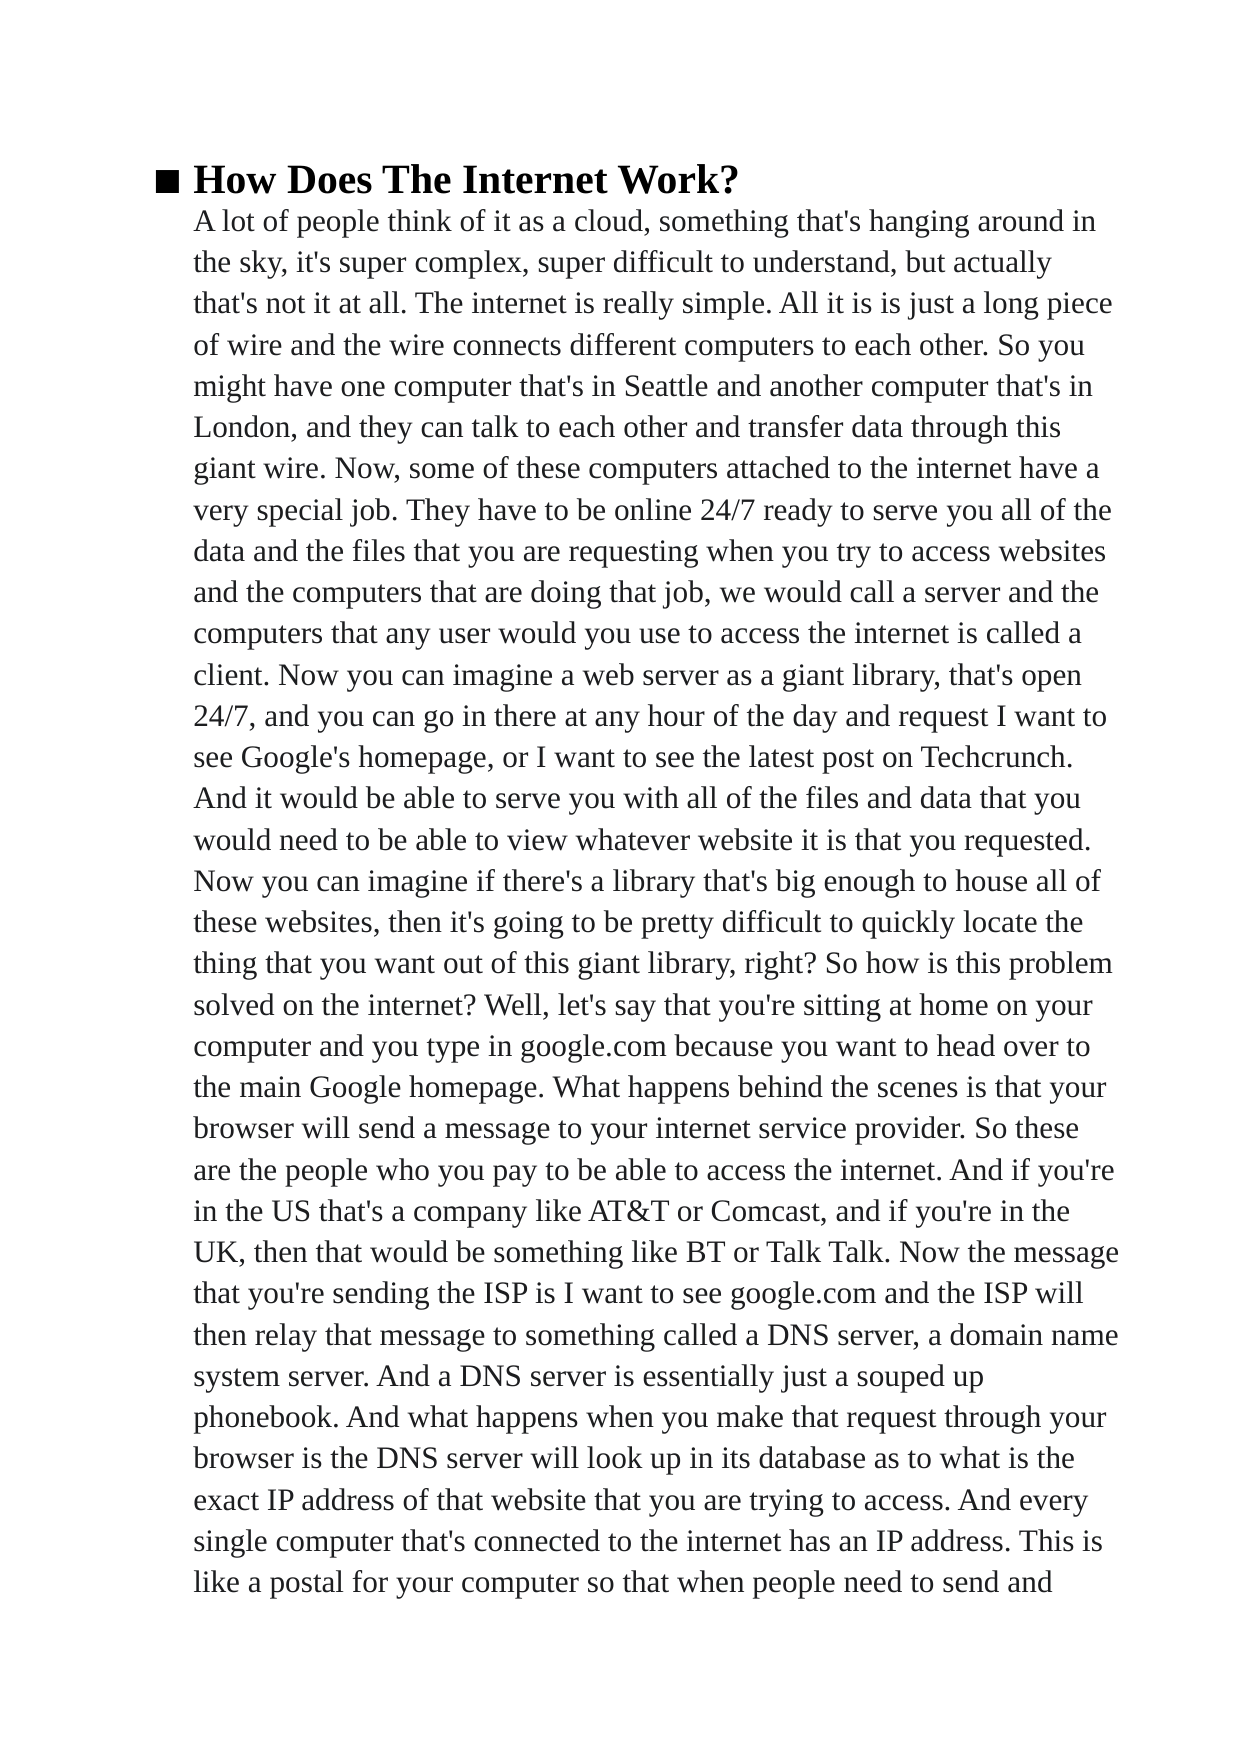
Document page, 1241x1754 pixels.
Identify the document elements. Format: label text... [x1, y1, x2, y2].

list A lot of people think of it as a cloud, something that's hanging around in the sky, it's super complex, super difficult to understand, but actually that's not it at all. The internet is really simple. All it is is just a long piece of wire and the wire connects different computers to each other. So you might have one computer that's in Seattle and another computer that's in London, and they can talk to each other and transfer data through this giant wire. Now, some of these computers attached to the internet have a very special job. They have to be online 24/7 ready to serve you all of the data and the files that you are requesting when you try to access websites and the computers that are doing that job, we would call a server and the computers that any user would you use to access the internet is called a client. Now you can imagine a web server as a giant library, that's open 24/7, and you can go in there at any hour of the day and request I want to see Google's homepage, or I want to see the latest post on Techcrunch. And it would be able to serve you with all of the files and data that you would need to be able to view whatever website it is that you requested. Now you can imagine if there's a library that's big enough to house all of these websites, then it's going to be pretty difficult to quickly locate the thing that you want out of this giant library, right? So how is this problem solved on the internet? Well, let's say that you're sitting at home on your computer and you type in google.com because you want to head over to the main Google homepage. What happens behind the scenes is that your browser will send a message to your internet service provider. So these are the people who you pay to be able to access the internet. And if you're in the US that's a company like AT&T or Comcast, and if you're in the UK, then that would be something like BT or Talk Talk. Now the message that you're sending the ISP is I want to see google.com and the ISP will then relay that message to something called a DNS server, a domain name system server. And a DNS server is essentially just a souped up phonebook. And what happens when you make that request through your browser is the DNS server will look up in its database as to what is the exact IP address of that website that you are trying to access. And every single computer that's connected to the internet has an IP address. This is like a postal for your computer so that when people need to send and [156, 202, 1122, 1599]
list How Does The Internet Work? [156, 154, 1122, 202]
